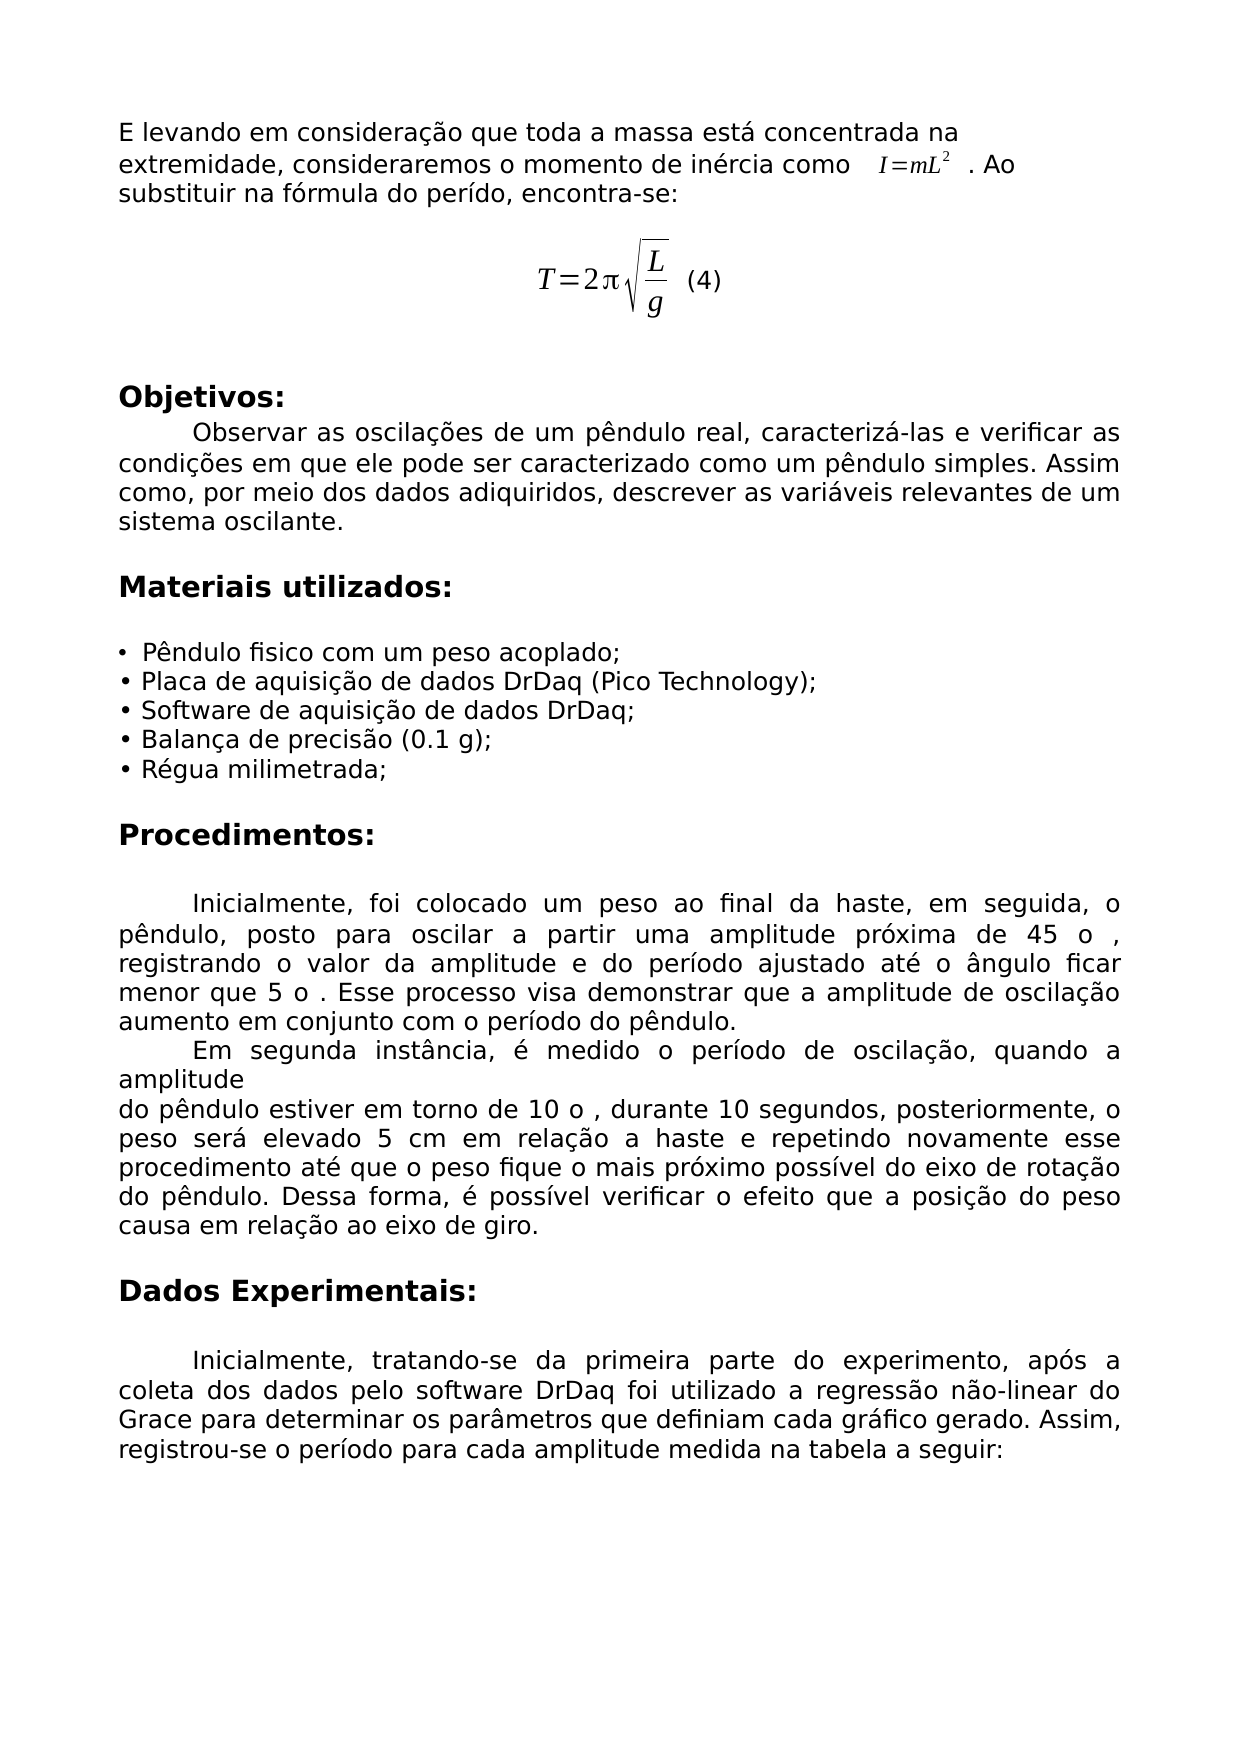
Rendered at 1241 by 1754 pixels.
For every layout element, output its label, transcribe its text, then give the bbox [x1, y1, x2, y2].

text Dados Experimentais: [118, 1274, 1122, 1308]
text Materiais utilizados: [118, 570, 1122, 604]
text • Balança de precisão (0.1 g); [118, 726, 1122, 755]
text • Software de aquisição de dados DrDaq; [118, 696, 1122, 726]
text E levando em consideração que toda a massa está concentrada na extremidade, consideraremos o momento de inércia como . Ao substituir na fórmula do perído, encontra-se: [118, 118, 1122, 208]
text Inicialmente, foi colocado um peso ao final da haste, em seguida, o pêndulo, posto para oscilar a partir uma amplitude próxima de 45 o , registrando o valor da amplitude e do perı́odo ajustado até o ângulo ficar menor que 5 o . Esse processo visa demonstrar que a amplitude de oscilação aumento em conjunto com o perı́odo do pêndulo. [118, 886, 1122, 1036]
text Inicialmente, tratando-se da primeira parte do experimento, após a coleta dos dados pelo software DrDaq foi utilizado a regressão não-linear do Grace para determinar os parâmetros que definiam cada gráfico gerado. Assim, registrou-se o período para cada amplitude medida na tabela a seguir: [118, 1342, 1122, 1464]
text do pêndulo estiver em torno de 10 o , durante 10 segundos, posteriormente, o peso será elevado 5 cm em relação a haste e repetindo novamente esse procedimento até que o peso fique o mais próximo possı́vel do eixo de rotação do pêndulo. Dessa forma, é possı́vel verificar o efeito que a posição do peso causa em relação ao eixo de giro. [118, 1095, 1122, 1241]
text (4) [118, 237, 1122, 318]
text Objetivos: [118, 381, 1122, 415]
text Observar as oscilações de um pêndulo real, caracterizá-las e verificar as condições em que ele pode ser caracterizado como um pêndulo simples. Assim como, por meio dos dados adiquiridos, descrever as variáveis relevantes de um sistema oscilante. [118, 415, 1122, 536]
text Procedimentos: [118, 818, 1122, 852]
text • Régua milimetrada; [118, 755, 1122, 784]
list Pêndulo fisico com um peso acoplado; [118, 638, 1122, 667]
text • Placa de aquisição de dados DrDaq (Pico Technology); [118, 667, 1122, 696]
text Em segunda instância, é medido o perı́odo de oscilação, quando a amplitude [118, 1036, 1122, 1095]
